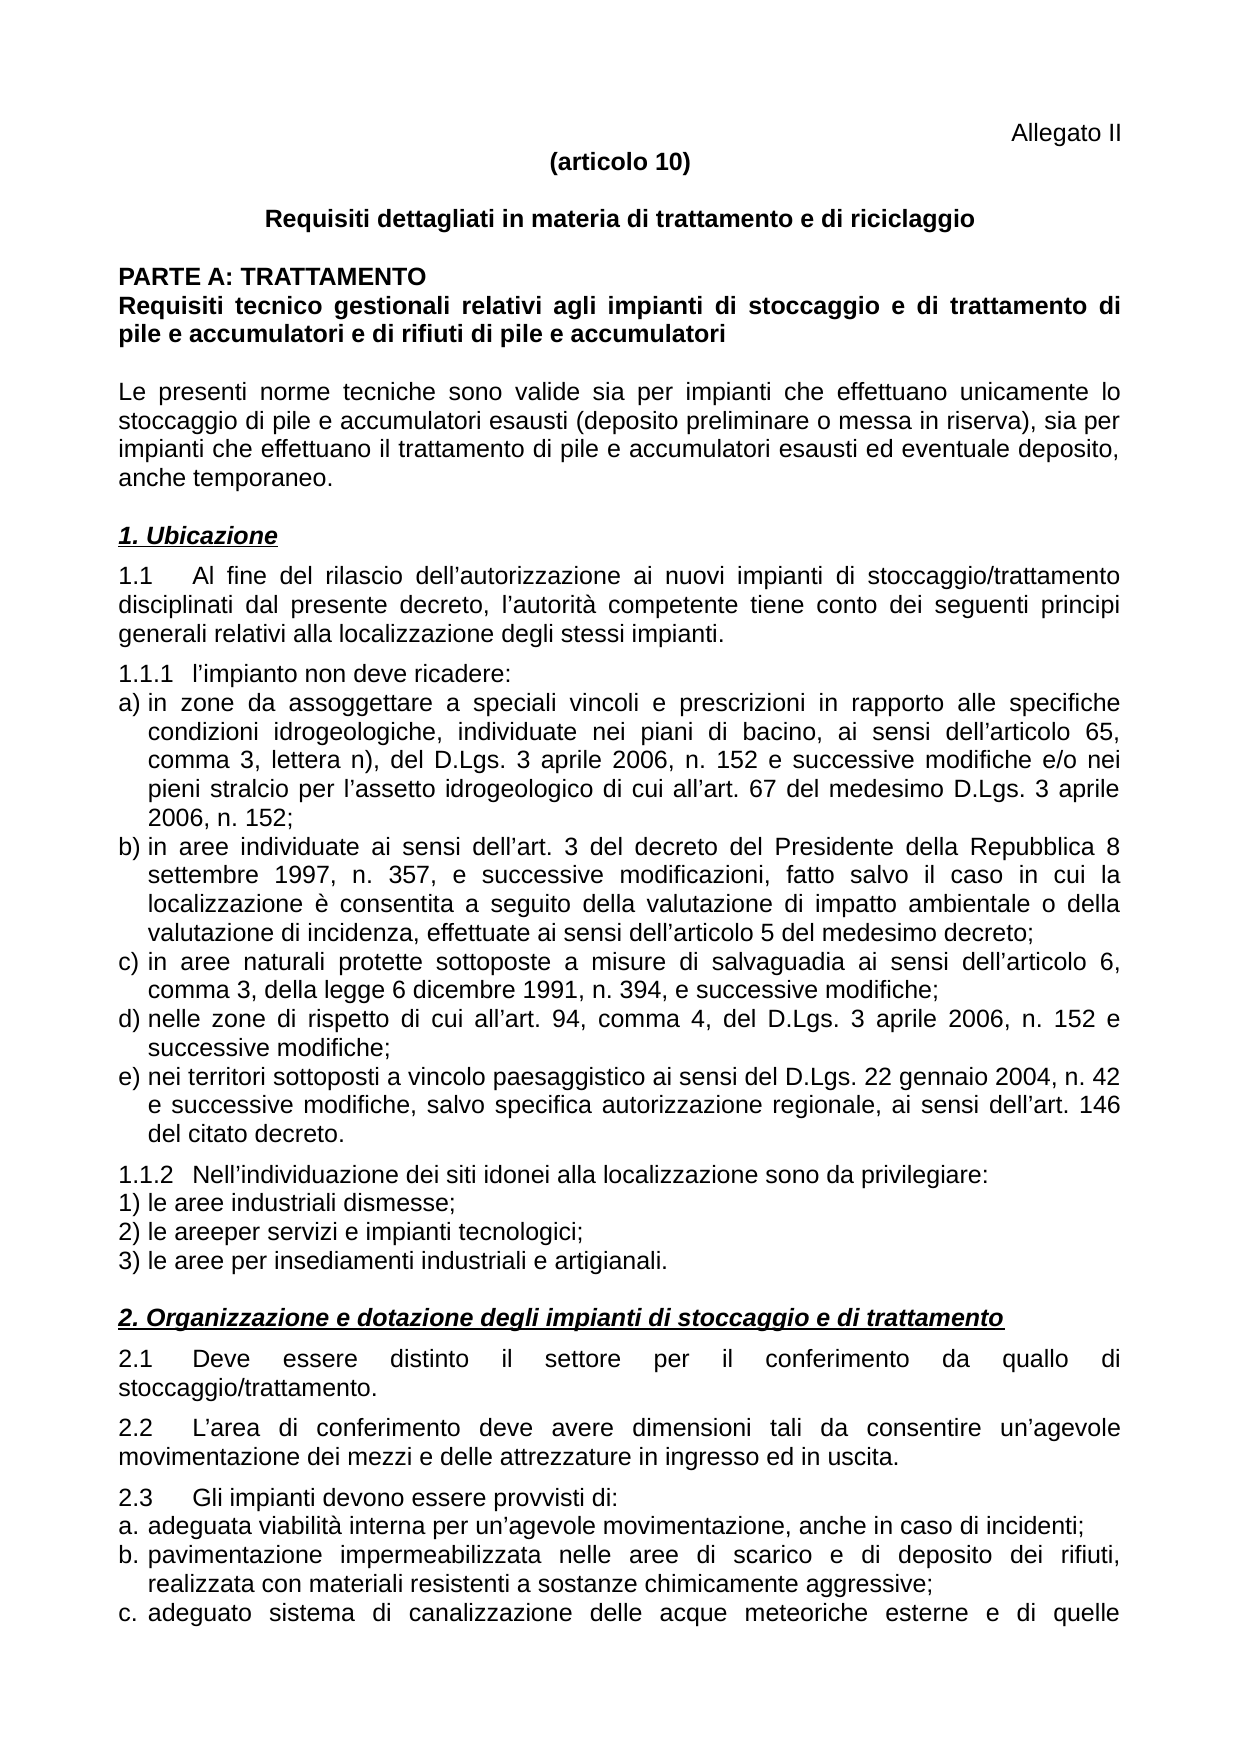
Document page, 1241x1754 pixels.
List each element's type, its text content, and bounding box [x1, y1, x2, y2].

text 2.1 Deve essere distinto il settore per il conferimento da quallo di stoccaggio/trattamento. [118, 1344, 1122, 1401]
text 2.3 Gli impianti devono essere provvisti di: [118, 1482, 1122, 1511]
text b. pavimentazione impermeabilizzata nelle aree di scarico e di deposito dei rifiuti, realizzata con materiali resistenti a sostanze chimicamente aggressive; [118, 1540, 1122, 1597]
text 1.1 Al fine del rilascio dell’autorizzazione ai nuovi impianti di stoccaggio/trattamento disciplinati dal presente decreto, l’autorità competente tiene conto dei seguenti principi generali relativi alla localizzazione degli stessi impianti. [118, 561, 1122, 647]
text 1) le aree industriali dismesse; [118, 1188, 1122, 1217]
text 1. Ubicazione [118, 521, 1122, 549]
text 1.1.1 l’impianto non deve ricadere: [118, 659, 1122, 688]
text 3) le aree per insediamenti industriali e artigianali. [118, 1246, 1122, 1275]
text e) nei territori sottoposti a vincolo paesaggistico ai sensi del D.Lgs. 22 gennaio 2004, n. 42 e successive modifiche, salvo specifica autorizzazione regionale, ai sensi dell’art. 146 del citato decreto. [118, 1062, 1122, 1148]
subtitle PARTE A: TRATTAMENTO [118, 262, 1122, 291]
text d) nelle zone di rispetto di cui all’art. 94, comma 4, del D.Lgs. 3 aprile 2006, n. 152 e successive modifiche; [118, 1004, 1122, 1062]
text 2.2 L’area di conferimento deve avere dimensioni tali da consentire un’agevole movimentazione dei mezzi e delle attrezzature in ingresso ed in uscita. [118, 1413, 1122, 1471]
text 1.1.2 Nell’individuazione dei siti idonei alla localizzazione sono da privilegiare: [118, 1160, 1122, 1188]
text Le presenti norme tecniche sono valide sia per impianti che effettuano unicamente lo stoccaggio di pile e accumulatori esausti (deposito preliminare o messa in riserva), sia per impianti che effettuano il trattamento di pile e accumulatori esausti ed eventuale deposito, anche temporaneo. [118, 377, 1122, 492]
text a) in zone da assoggettare a speciali vincoli e prescrizioni in rapporto alle specifiche condizioni idrogeologiche, individuate nei piani di bacino, ai sensi dell’articolo 65, comma 3, lettera n), del D.Lgs. 3 aprile 2006, n. 152 e successive modifiche e/o nei pieni stralcio per l’assetto idrogeologico di cui all’art. 67 del medesimo D.Lgs. 3 aprile 2006, n. 152; [118, 688, 1122, 832]
text c. adeguato sistema di canalizzazione delle acque meteoriche esterne e di quelle [118, 1597, 1122, 1626]
subtitle Requisiti dettagliati in materia di trattamento e di riciclaggio [118, 204, 1122, 233]
text a. adeguata viabilità interna per un’agevole movimentazione, anche in caso di incidenti; [118, 1511, 1122, 1540]
subtitle Allegato II [118, 118, 1122, 147]
text Requisiti tecnico gestionali relativi agli impianti di stoccaggio e di trattamento di pile e accumulatori e di rifiuti di pile e accumulatori [118, 291, 1122, 348]
text c) in aree naturali protette sottoposte a misure di salvaguadia ai sensi dell’articolo 6, comma 3, della legge 6 dicembre 1991, n. 394, e successive modifiche; [118, 947, 1122, 1004]
text (articolo 10) [118, 147, 1122, 176]
text 2. Organizzazione e dotazione degli impianti di stoccaggio e di trattamento [118, 1303, 1122, 1332]
text 2) le areeper servizi e impianti tecnologici; [118, 1217, 1122, 1246]
text b) in aree individuate ai sensi dell’art. 3 del decreto del Presidente della Repubblica 8 settembre 1997, n. 357, e successive modificazioni, fatto salvo il caso in cui la localizzazione è consentita a seguito della valutazione di impatto ambientale o della valutazione di incidenza, effettuate ai sensi dell’articolo 5 del medesimo decreto; [118, 832, 1122, 947]
